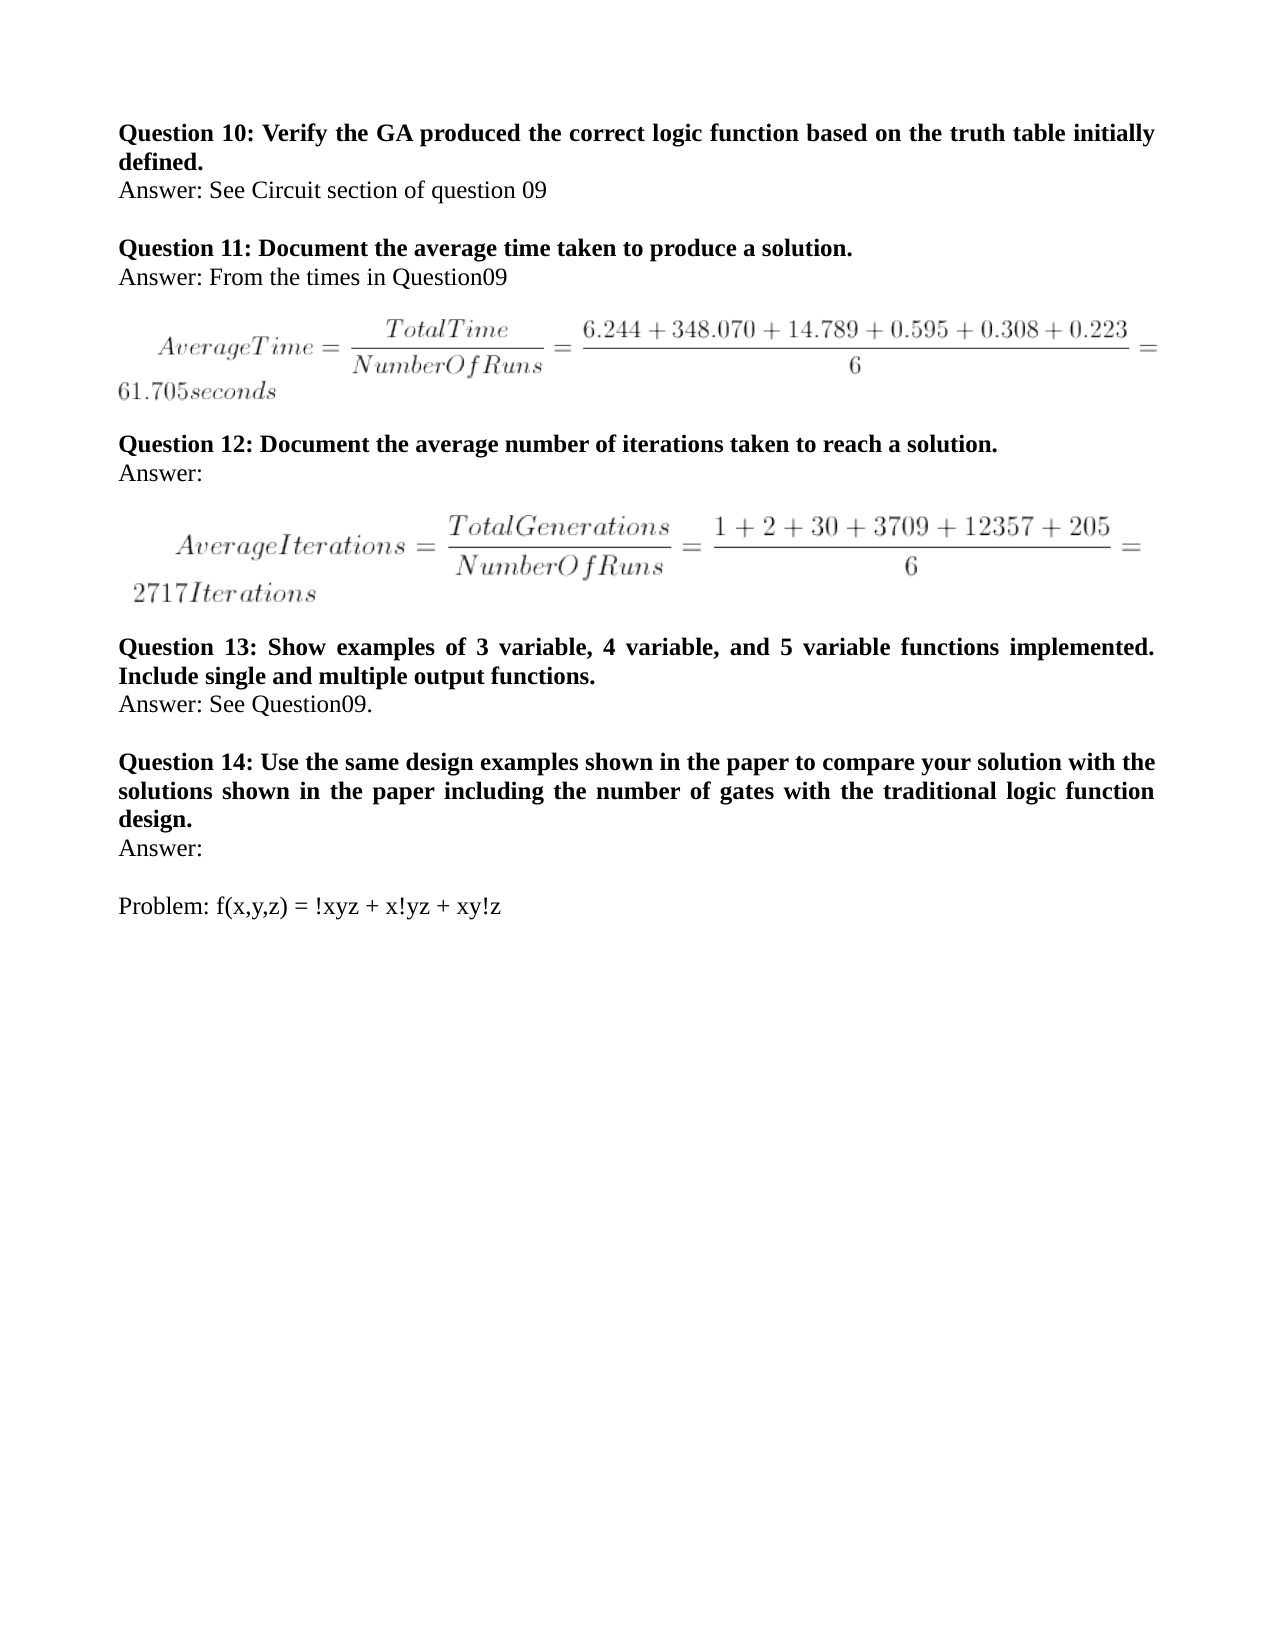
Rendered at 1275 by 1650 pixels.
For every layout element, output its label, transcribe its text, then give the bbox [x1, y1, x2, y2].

text Problem: f(x,y,z) = !xyz + x!yz + xy!z [118, 891, 1157, 919]
picture [134, 515, 1141, 604]
text Answer: From the times in Question09 [118, 262, 1157, 291]
picture [118, 319, 1157, 401]
text Answer: See Circuit section of question 09 [118, 176, 1157, 204]
text Answer: [118, 833, 1157, 862]
text Question 11: Document the average time taken to produce a solution. [118, 233, 1157, 262]
text Question 12: Document the average number of iterations taken to reach a solution. [118, 429, 1157, 458]
text Answer: [118, 458, 1157, 487]
text Answer: See Question09. [118, 689, 1157, 718]
text Question 10: Verify the GA produced the correct logic function based on the truth table initially defined. [118, 118, 1157, 176]
text Question 14: Use the same design examples shown in the paper to compare your solution with the solutions shown in the paper including the number of gates with the traditional logic function design. [118, 747, 1157, 833]
text Question 13: Show examples of 3 variable, 4 variable, and 5 variable functions implemented. Include single and multiple output functions. [118, 632, 1157, 689]
